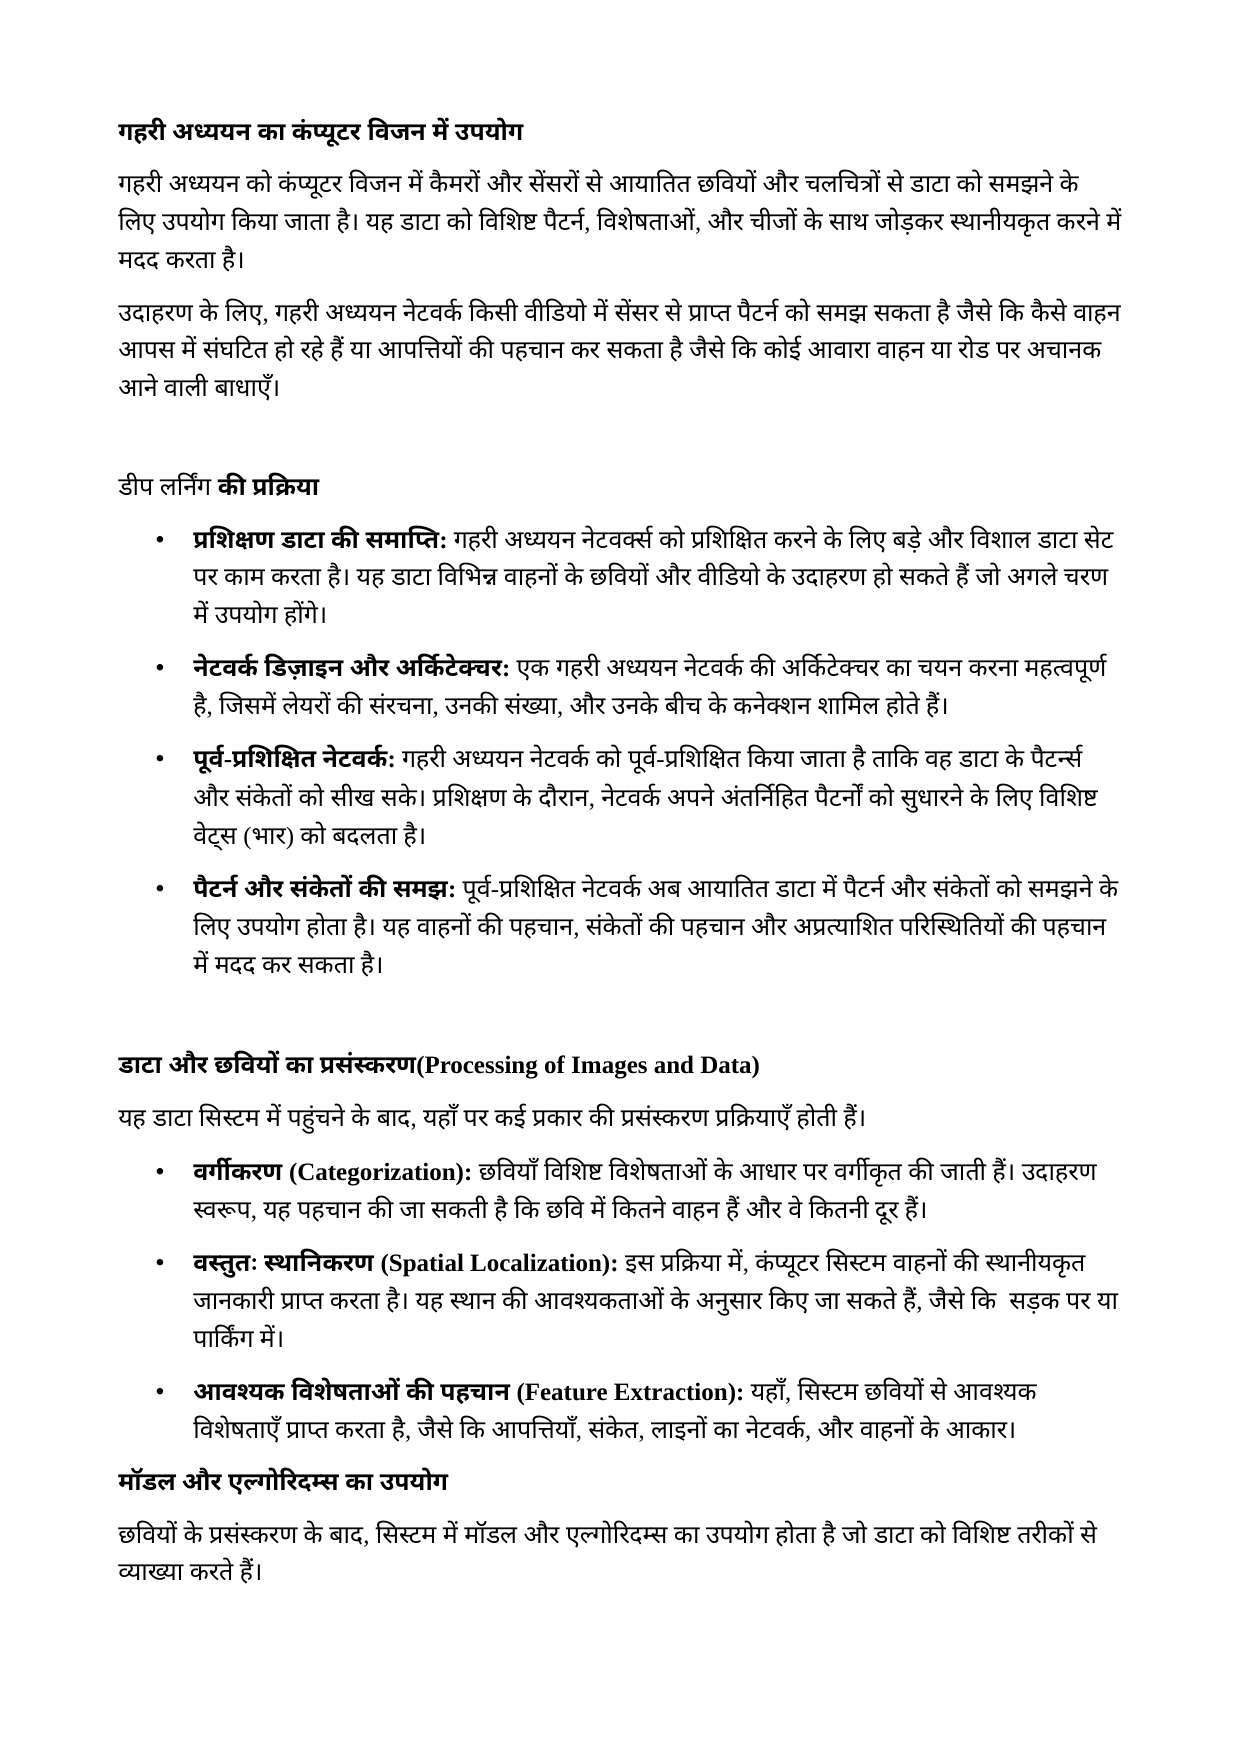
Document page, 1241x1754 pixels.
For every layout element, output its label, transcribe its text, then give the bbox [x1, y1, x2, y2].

list वस्तुतः स्थानिकरण (Spatial Localization): इस प्रक्रिया में, कंप्यूटर सिस्टम वाहनों की स्थानीयकृत जानकारी प्राप्त करता है। यह स्थान की आवश्यकताओं के अनुसार किए जा सकते हैं, जैसे कि सड़क पर या पार्किंग में। [156, 1248, 1122, 1357]
text मॉडल और एल्गोरिदम्स का उपयोग [118, 1468, 1122, 1501]
text छवियों के प्रसंस्करण के बाद, सिस्टम में मॉडल और एल्गोरिदम्स का उपयोग होता है जो डाटा को विशिष्ट तरीकों से व्याख्या करते हैं। [118, 1520, 1122, 1591]
text गहरी अध्ययन का कंप्यूटर विजन में उपयोग [118, 118, 1122, 151]
text यह डाटा सिस्टम में पहुंचने के बाद, यहाँ पर कई प्रकार की प्रसंस्करण प्रक्रियाएँ होती हैं। [118, 1103, 1122, 1137]
text उदाहरण के लिए, गहरी अध्ययन नेटवर्क किसी वीडियो में सेंसर से प्राप्त पैटर्न को समझ सकता है जैसे कि कैसे वाहन आपस में संघटित हो रहे हैं या आपत्तियों की पहचान कर सकता है जैसे कि कोई आवारा वाहन या रोड पर अचानक आने वाली बाधाएँ। [118, 298, 1122, 406]
text डाटा और छवियों का प्रसंस्करण(Processing of Images and Data) [118, 1050, 1122, 1084]
list प्रशिक्षण डाटा की समाप्ति: गहरी अध्ययन नेटवर्क्स को प्रशिक्षित करने के लिए बड़े और विशाल डाटा सेट पर काम करता है। यह डाटा विभिन्न वाहनों के छवियों और वीडियो के उदाहरण हो सकते हैं जो अगले चरण में उपयोग होंगे। [156, 525, 1122, 633]
list वर्गीकरण (Categorization): छवियाँ विशिष्ट विशेषताओं के आधार पर वर्गीकृत की जाती हैं। उदाहरण स्वरूप, यह पहचान की जा सकती है कि छवि में कितने वाहन हैं और वे कितनी दूर हैं। [156, 1157, 1122, 1228]
text गहरी अध्ययन को कंप्यूटर विजन में कैमरों और सेंसरों से आयातित छवियों और चलचित्रों से डाटा को समझने के लिए उपयोग किया जाता है। यह डाटा को विशिष्ट पैटर्न, विशेषताओं, और चीजों के साथ जोड़कर स्थानीयकृत करने में मदद करता है। [118, 170, 1122, 278]
list आवश्यक विशेषताओं की पहचान (Feature Extraction): यहाँ, सिस्टम छवियों से आवश्यक विशेषताएँ प्राप्त करता है, जैसे कि आपत्तियाँ, संकेत, लाइनों का नेटवर्क, और वाहनों के आकार। [156, 1377, 1122, 1448]
list पूर्व-प्रशिक्षित नेटवर्क: गहरी अध्ययन नेटवर्क को पूर्व-प्रशिक्षित किया जाता है ताकि वह डाटा के पैटर्न्स और संकेतों को सीख सके। प्रशिक्षण के दौरान, नेटवर्क अपने अंतर्निहित पैटर्नों को सुधारने के लिए विशिष्ट वेट्स (भार) को बदलता है। [156, 744, 1122, 854]
list पैटर्न और संकेतों की समझ: पूर्व-प्रशिक्षित नेटवर्क अब आयातित डाटा में पैटर्न और संकेतों को समझने के लिए उपयोग होता है। यह वाहनों की पहचान, संकेतों की पहचान और अप्रत्याशित परिस्थितियों की पहचान में मदद कर सकता है। [156, 874, 1122, 983]
list नेटवर्क डिज़ाइन और अर्किटेक्चर: एक गहरी अध्ययन नेटवर्क की अर्किटेक्चर का चयन करना महत्वपूर्ण है, जिसमें लेयरों की संरचना, उनकी संख्या, और उनके बीच के कनेक्शन शामिल होते हैं। [156, 653, 1122, 725]
text डीप लर्निंग की प्रक्रिया [118, 473, 1122, 506]
